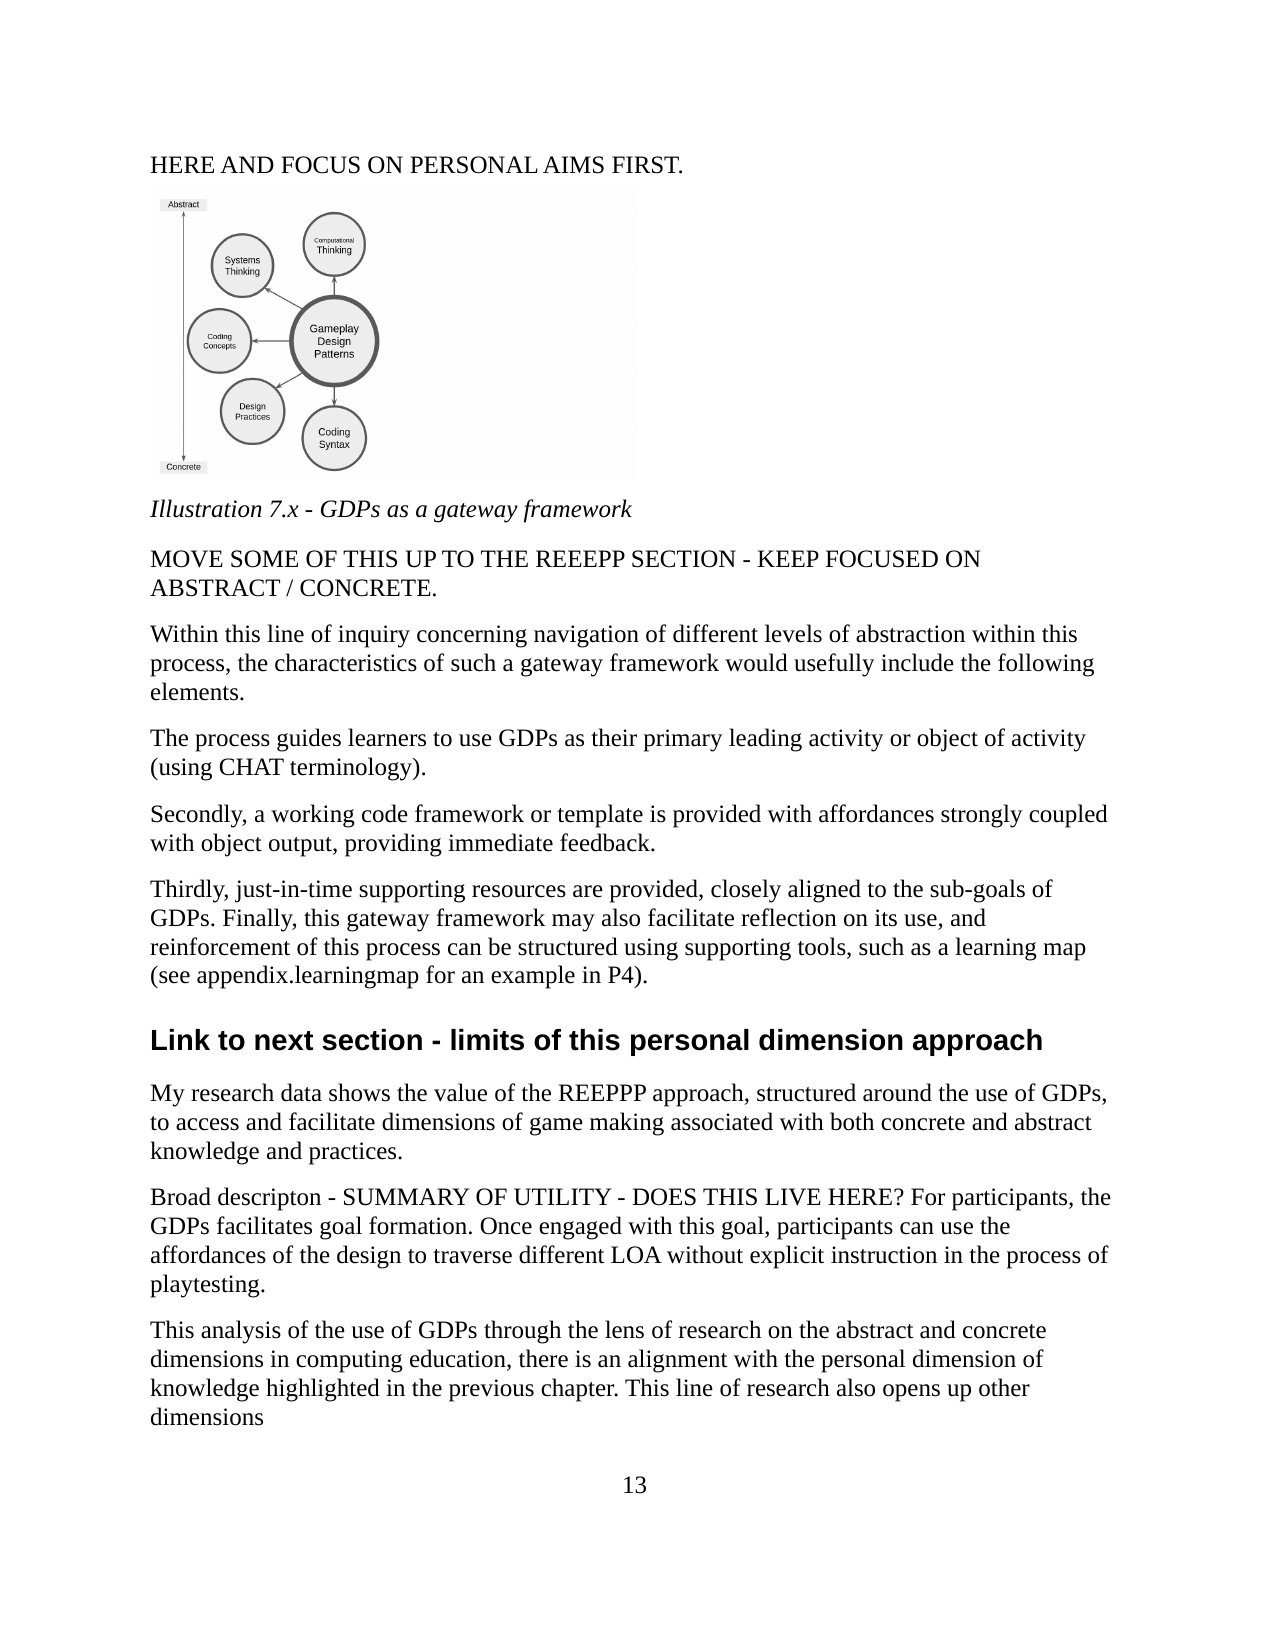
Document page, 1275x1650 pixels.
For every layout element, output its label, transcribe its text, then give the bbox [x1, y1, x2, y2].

text My research data shows the value of the REEPPP approach, structured around the use of GDPs, to access and facilitate dimensions of game making associated with both concrete and abstract knowledge and practices. [150, 1078, 1125, 1164]
subtitle Link to next section - limits of this personal dimension approach [150, 1023, 1125, 1057]
text Thirdly, just-in-time supporting resources are provided, closely aligned to the sub-goals of GDPs. Finally, this gateway framework may also facilitate reflection on its use, and reinforcement of this process can be structured using supporting tools, such as a learning map (see appendix.learningmap for an example in P4). [150, 874, 1125, 989]
picture [150, 187, 638, 482]
text This analysis of the use of GDPs through the lens of research on the abstract and concrete dimensions in computing education, there is an alignment with the personal dimension of knowledge highlighted in the previous chapter. This line of research also opens up other dimensions [150, 1315, 1125, 1430]
text HERE AND FOCUS ON PERSONAL AIMS FIRST. [150, 150, 1125, 179]
text Broad descripton - SUMMARY OF UTILITY - DOES THIS LIVE HERE? For participants, the GDPs facilitates goal formation. Once engaged with this goal, participants can use the affordances of the design to traverse different LOA without explicit instruction in the process of playtesting. [150, 1182, 1125, 1297]
text MOVE SOME OF THIS UP TO THE REEEPP SECTION - KEEP FOCUSED ON ABSTRACT / CONCRETE. [150, 544, 1125, 601]
text Illustration 7.x - GDPs as a gateway framework [150, 494, 1125, 522]
text The process guides learners to use GDPs as their primary leading activity or object of activity (using CHAT terminology). [150, 723, 1125, 781]
text Within this line of inquiry concerning navigation of different levels of abstraction within this process, the characteristics of such a gateway framework would usefully include the following elements. [150, 619, 1125, 706]
text Secondly, a working code framework or template is provided with affordances strongly coupled with object output, providing immediate feedback. [150, 799, 1125, 856]
